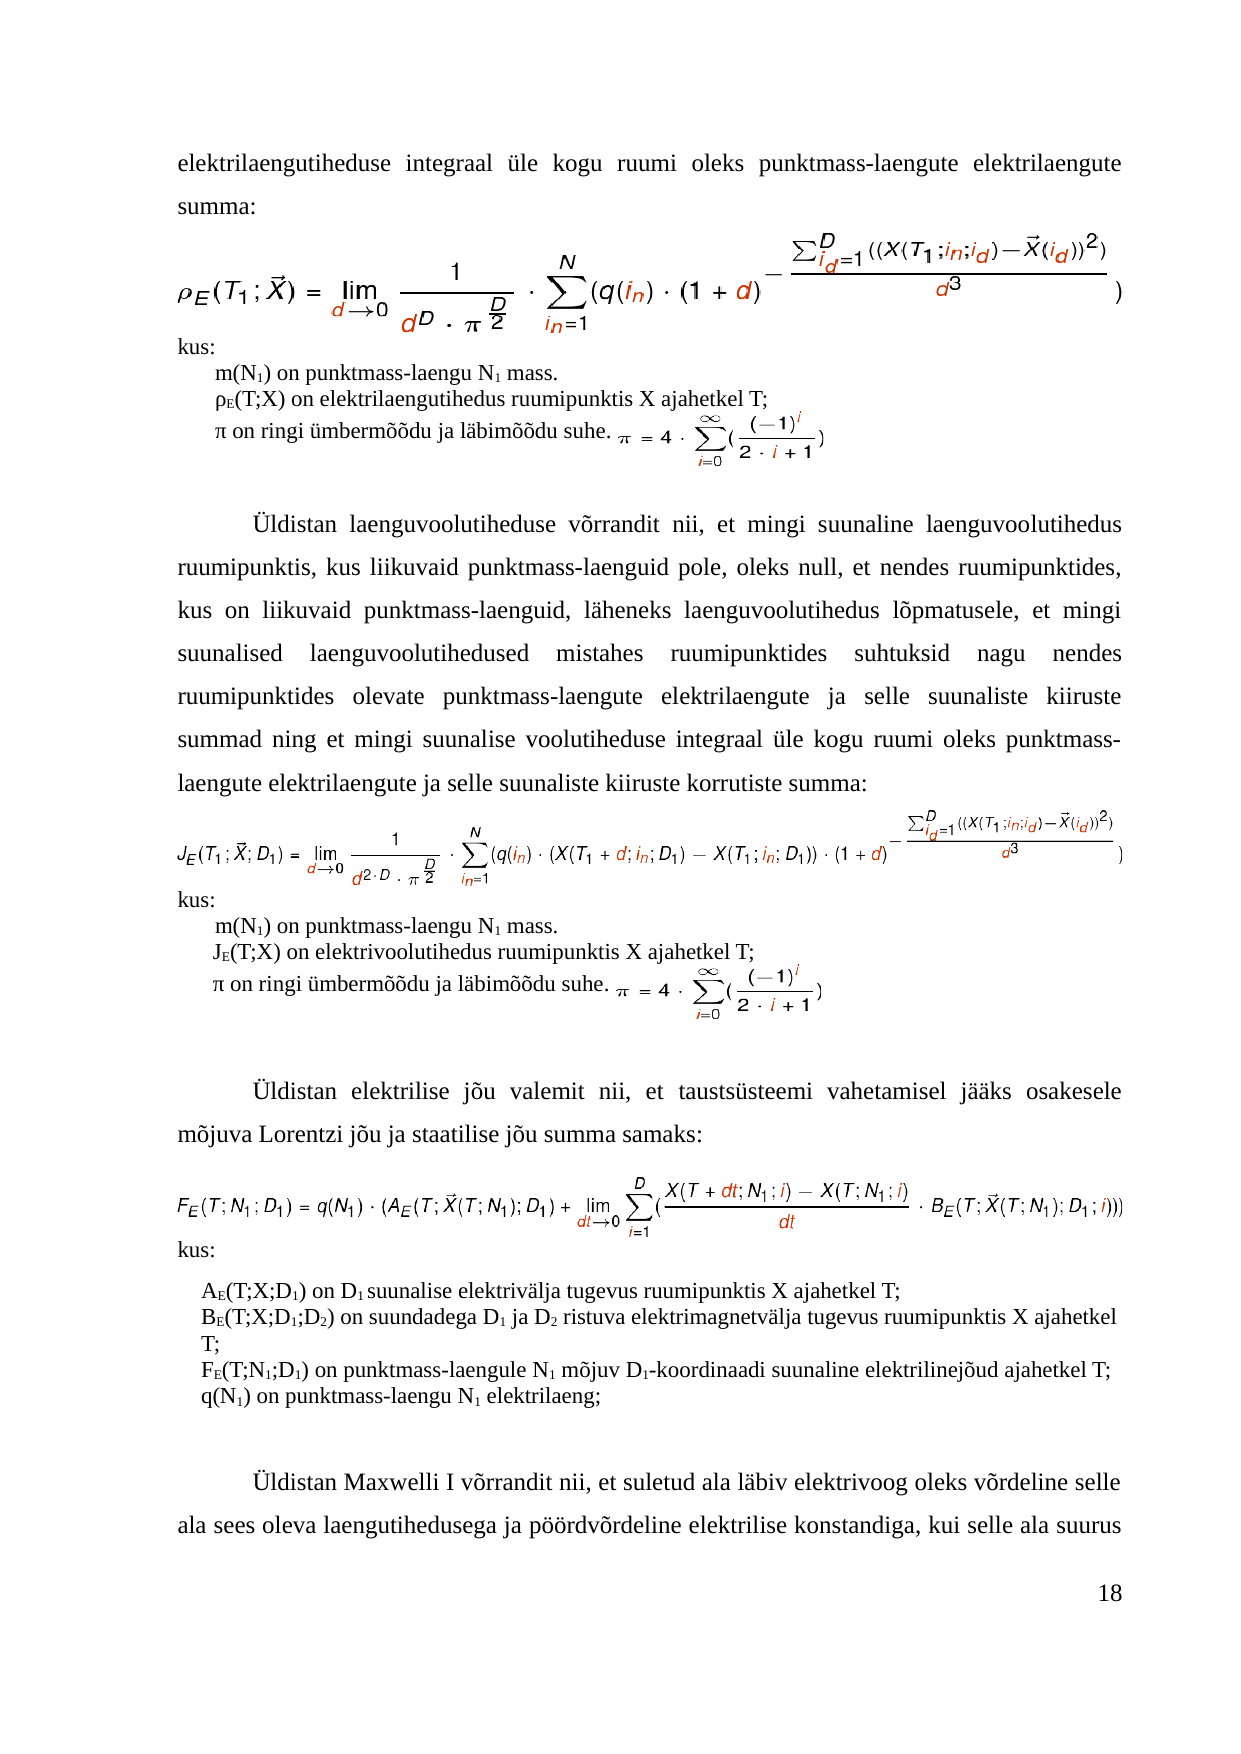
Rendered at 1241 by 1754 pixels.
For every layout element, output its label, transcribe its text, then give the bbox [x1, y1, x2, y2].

text Üldistan Maxwelli I võrrandit nii, et suletud ala läbiv elektrivoog oleks võrdeline selle ala sees oleva laengutihedusega ja pöördvõrdeline elektrilise konstandiga, kui selle ala suurus [177, 1467, 1122, 1539]
text Üldistan elektrilise jõu valemit nii, et taustsüsteemi vahetamisel jääks osakesele mõjuva Lorentzi jõu ja staatilise jõu summa samaks: [177, 1076, 1122, 1148]
text m(N1) on punktmass-laengu N1 mass. [215, 912, 1122, 938]
text JE(T;X) on elektrivoolutihedus ruumipunktis X ajahetkel T; π on ringi ümbermõõdu ja läbimõõdu suhe. [213, 938, 1122, 1018]
picture [177, 1177, 1123, 1237]
picture [615, 964, 822, 1019]
text kus: [177, 1237, 1122, 1262]
picture [177, 233, 1123, 333]
picture [617, 411, 824, 466]
picture [177, 810, 1123, 886]
text kus: [177, 333, 1122, 359]
text AE(T;X;D1) on D1 suunalise elektrivälja tugevus ruumipunktis X ajahetkel T; BE(T;X;D1;D2) on suundadega D1 ja D2 ristuva elektrimagnetvälja tugevus ruumipunktis X ajahetkel T; FE(T;N1;D1) on punktmass-laengule N1 mõjuv D1-koordinaadi suunaline elektrilinejõud ajahetkel T; q(N1) on punktmass-laengu N1 elektrilaeng; [201, 1277, 1122, 1409]
text Üldistan laenguvoolutiheduse võrrandit nii, et mingi suunaline laenguvoolutihedus ruumipunktis, kus liikuvaid punktmass-laenguid pole, oleks null, et nendes ruumipunktides, kus on liikuvaid punktmass-laenguid, läheneks laenguvoolutihedus lõpmatusele, et mingi suunalised laenguvoolutihedused mistahes ruumipunktides suhtuksid nagu nendes ruumipunktides olevate punktmass-laengute elektrilaengute ja selle suunaliste kiiruste summad ning et mingi suunalise voolutiheduse integraal üle kogu ruumi oleks punktmass-laengute elektrilaengute ja selle suunaliste kiiruste korrutiste summa: [177, 509, 1122, 796]
text kus: [177, 886, 1122, 912]
text m(N1) on punktmass-laengu N1 mass. [215, 359, 1122, 385]
text ρE(T;X) on elektrilaengutihedus ruumipunktis X ajahetkel T; π on ringi ümbermõõdu ja läbimõõdu suhe. [215, 385, 1122, 466]
text elektrilaengutiheduse integraal üle kogu ruumi oleks punktmass-laengute elektrilaengute summa: [177, 148, 1122, 219]
